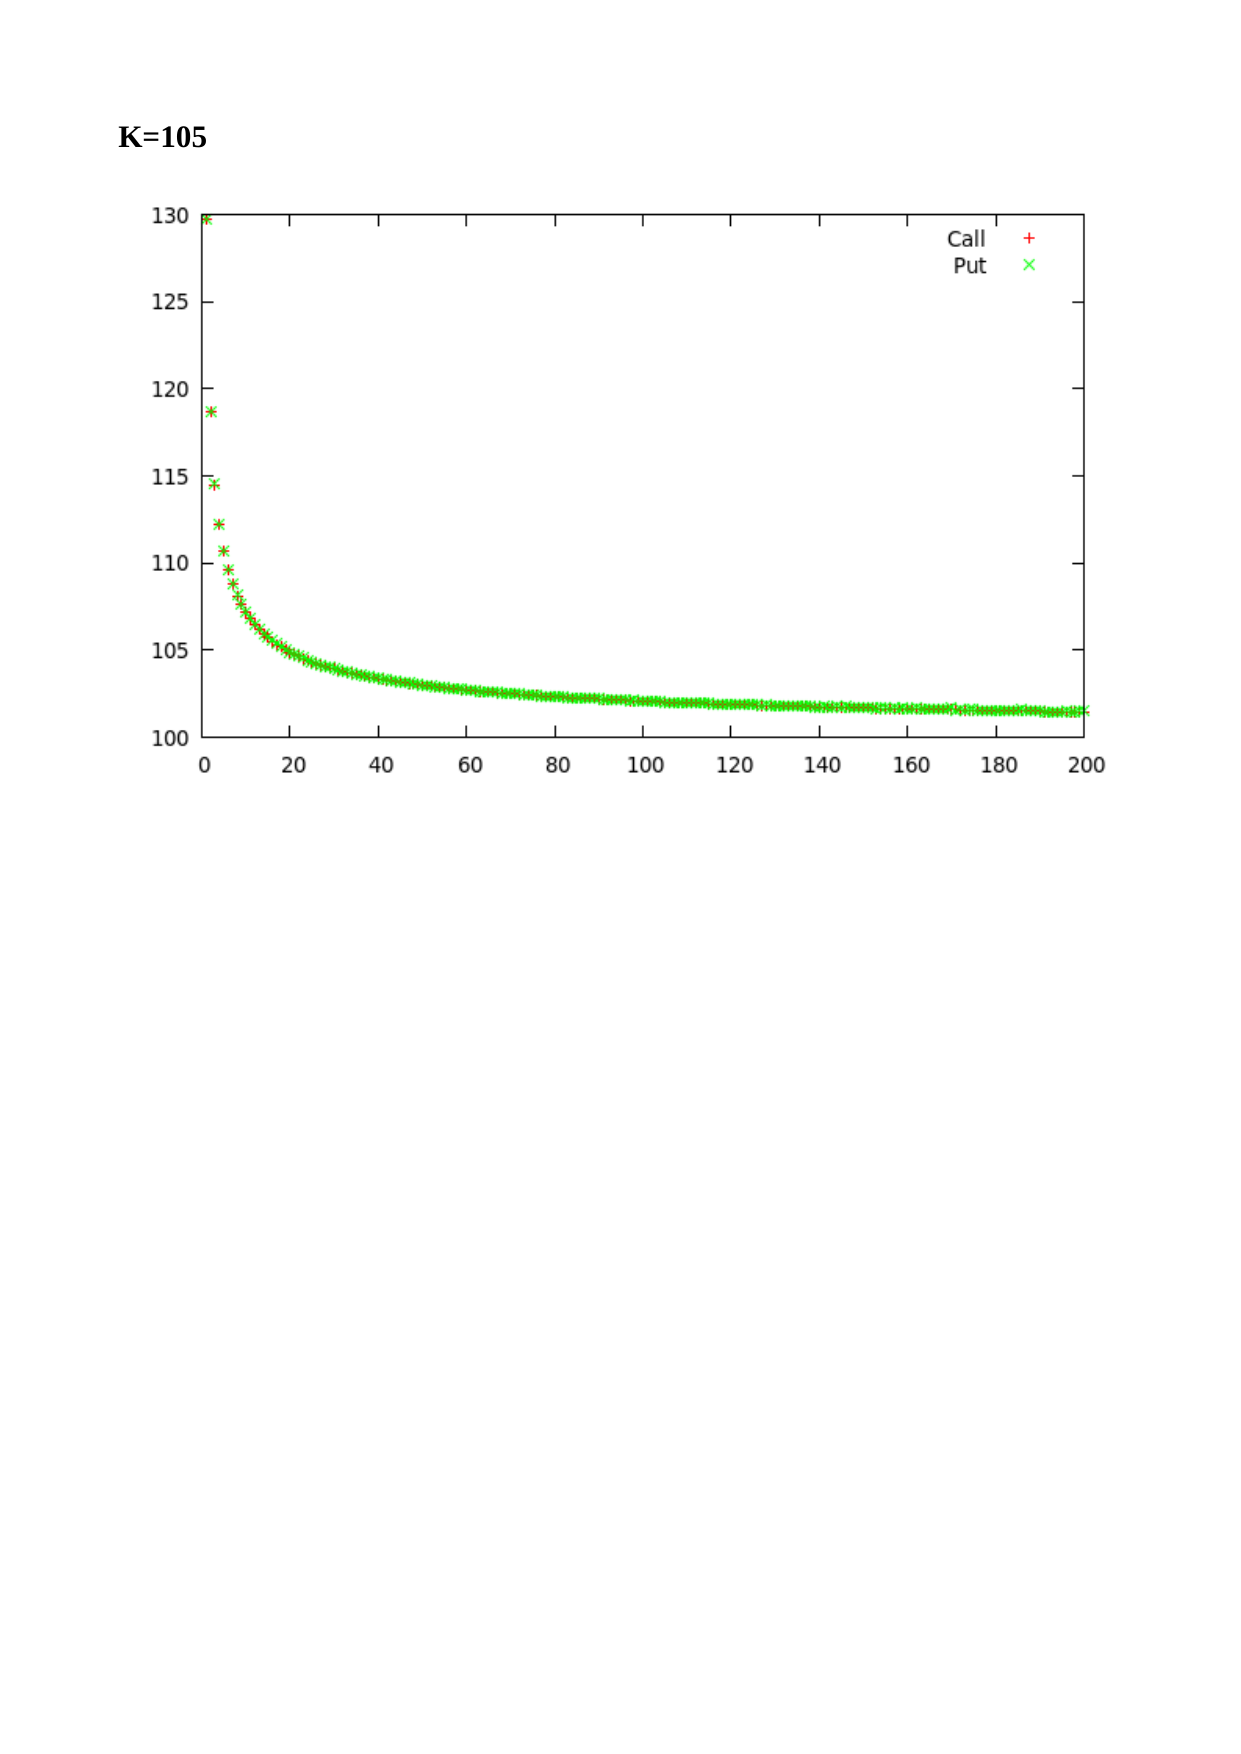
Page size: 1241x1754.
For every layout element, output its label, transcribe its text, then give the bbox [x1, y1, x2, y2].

text K=105 [118, 118, 1122, 154]
picture [120, 190, 1121, 790]
